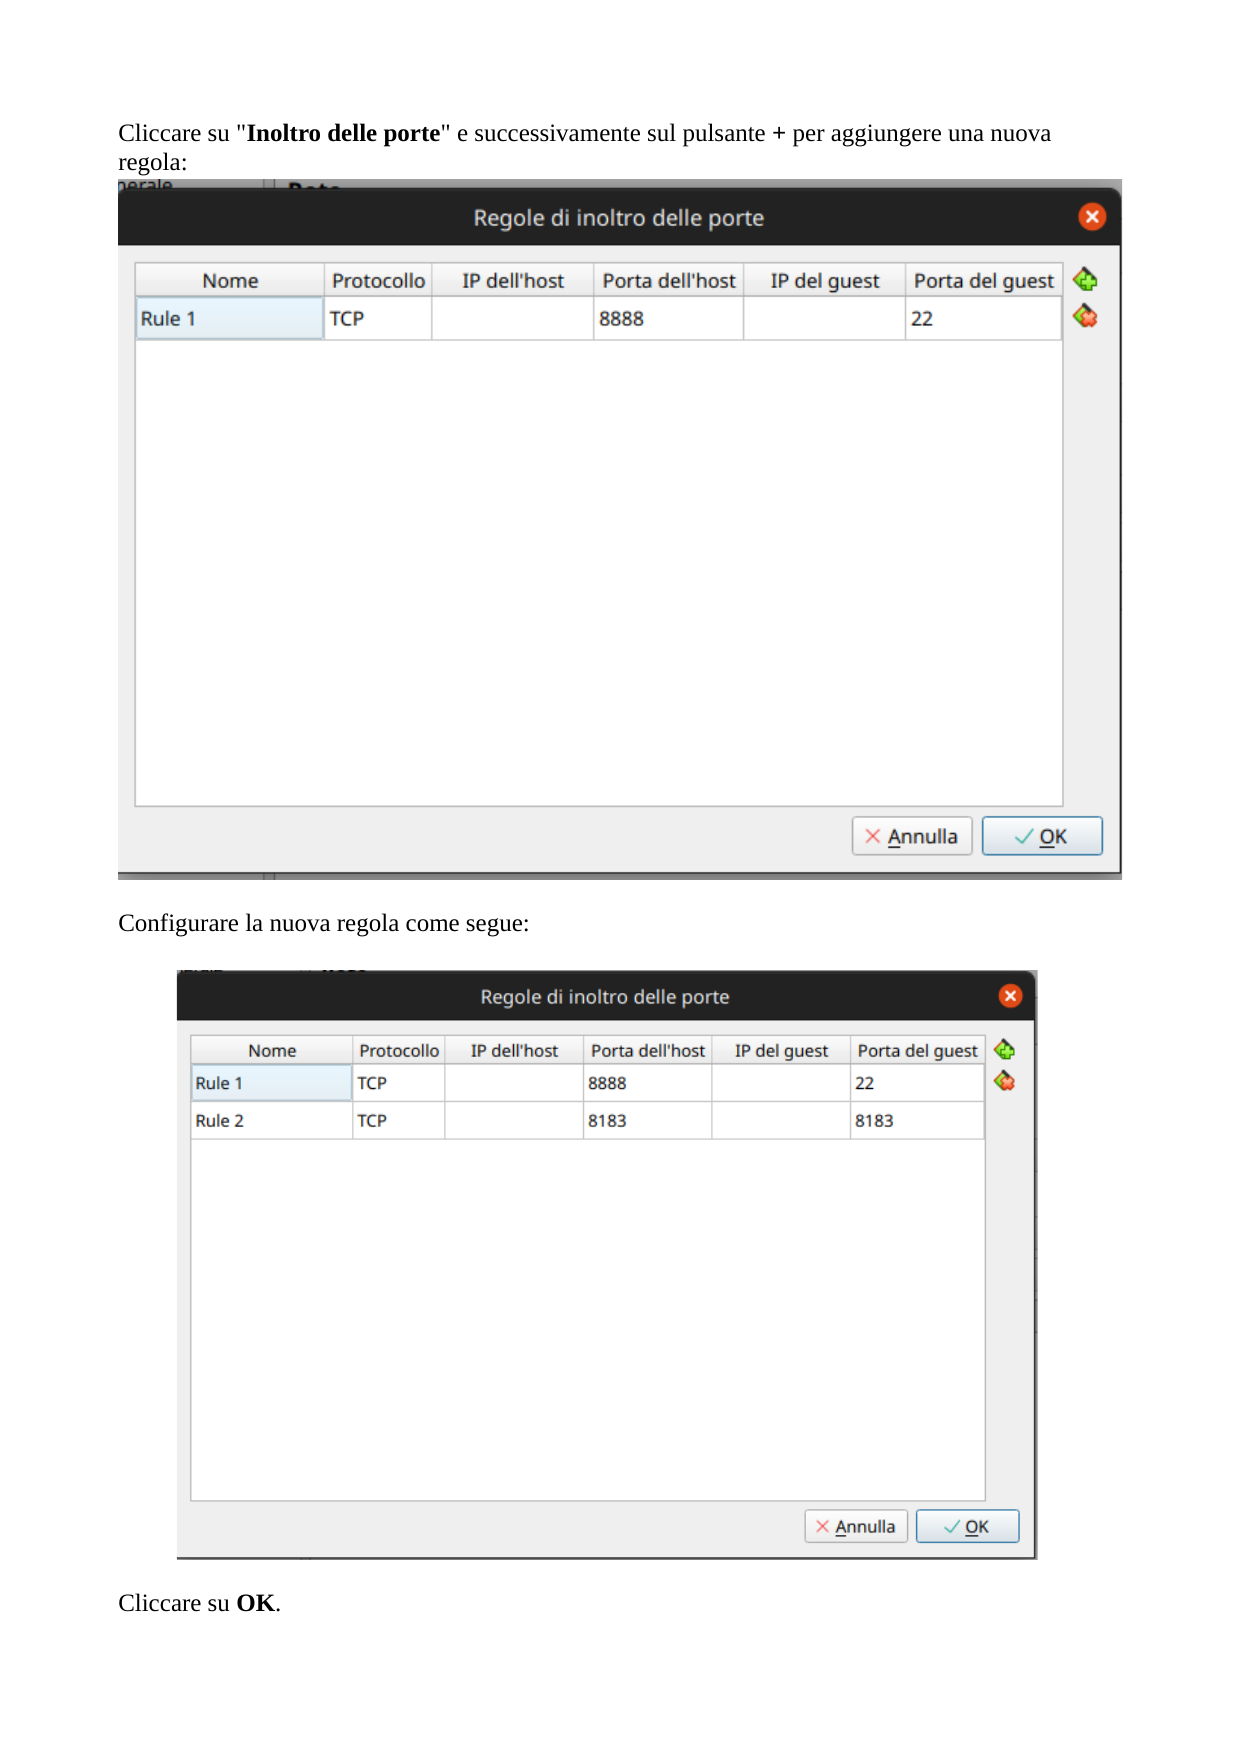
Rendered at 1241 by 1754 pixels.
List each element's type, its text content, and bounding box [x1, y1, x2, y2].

picture [176, 970, 1038, 1560]
text Configurare la nuova regola come segue: [118, 908, 1122, 937]
text Cliccare su "Inoltro delle porte" e successivamente sul pulsante + per aggiungere una nuova regola: [118, 118, 1122, 176]
picture [118, 179, 1123, 880]
text Cliccare su OK. [118, 1588, 1122, 1617]
